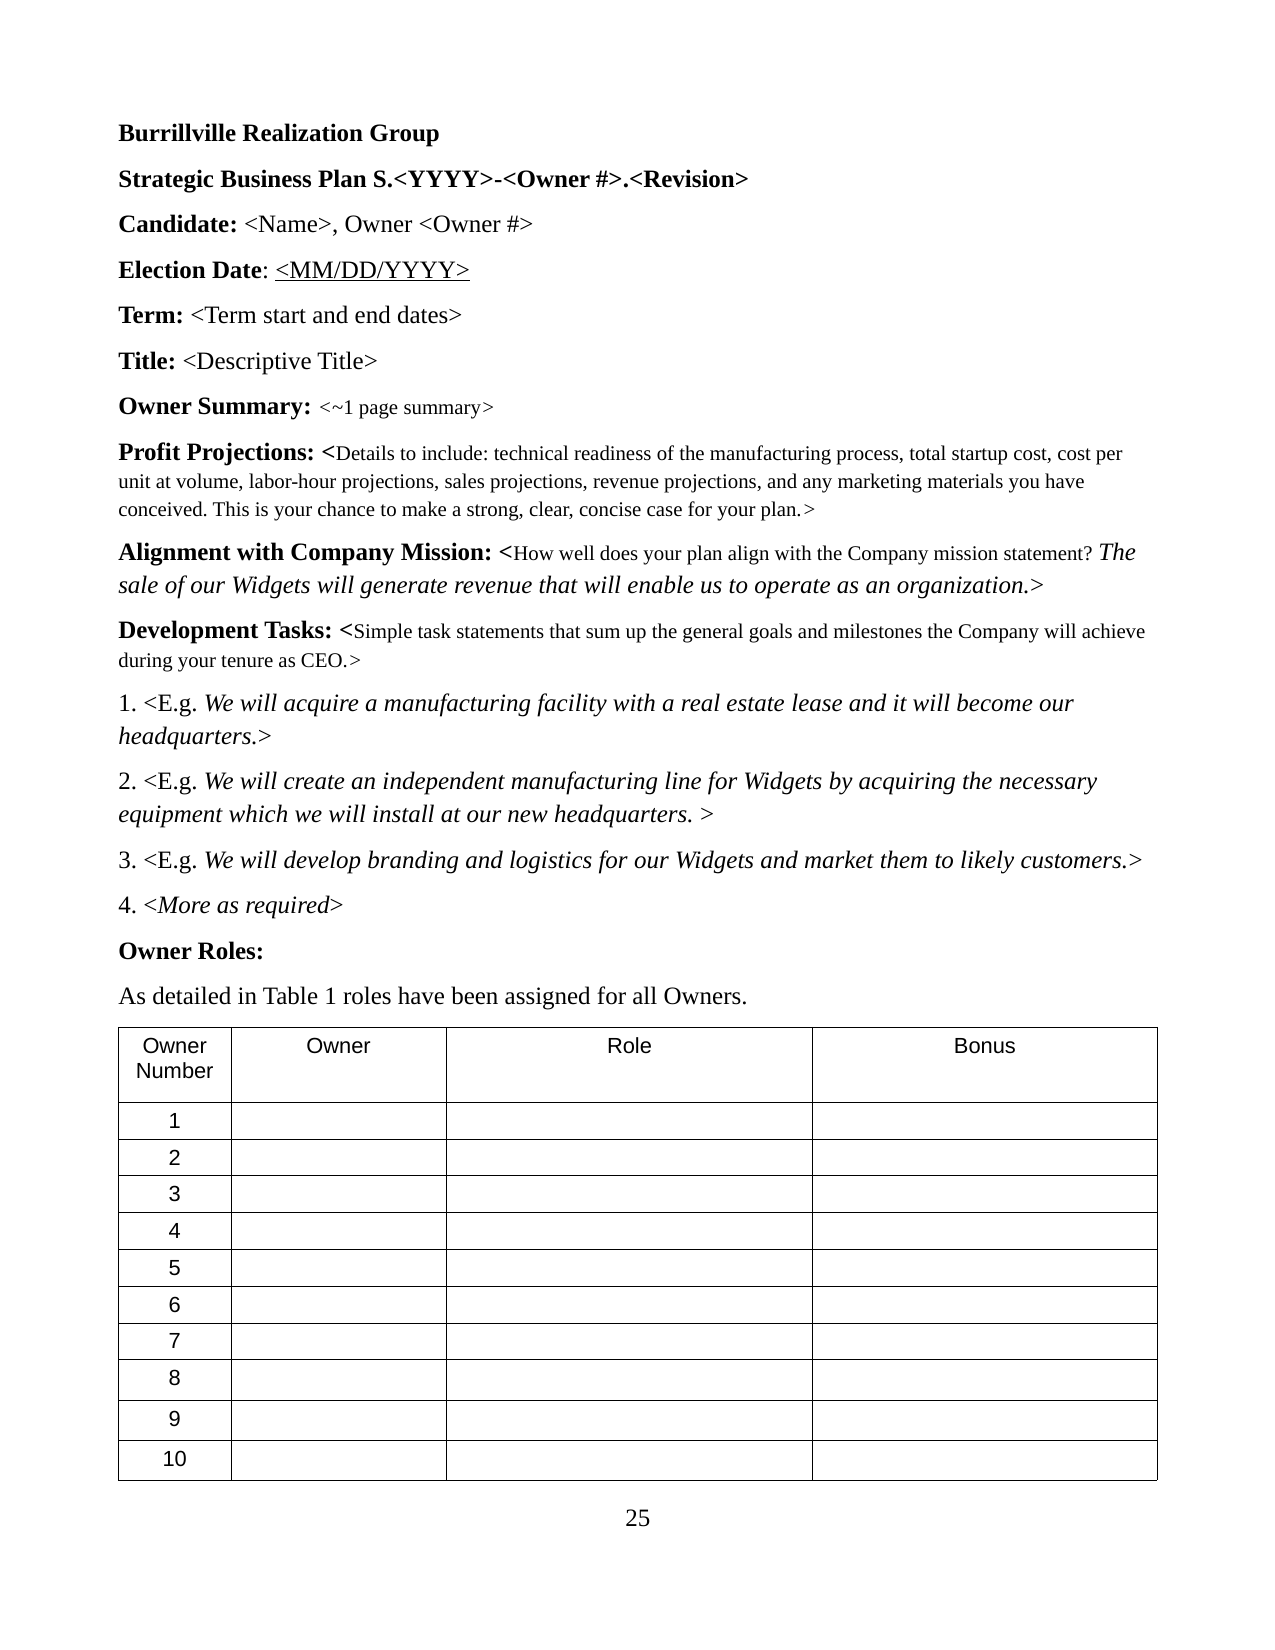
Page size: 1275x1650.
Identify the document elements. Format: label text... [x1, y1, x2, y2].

table_cell [813, 1441, 1157, 1480]
table_cell [813, 1401, 1157, 1440]
table_cell 1 [119, 1103, 231, 1139]
table_cell [232, 1140, 446, 1175]
text Title: <Descriptive Title> [118, 346, 1157, 374]
table_cell [447, 1360, 812, 1399]
table_cell [813, 1213, 1157, 1249]
table_cell [232, 1441, 446, 1480]
text 3. <E.g. We will develop branding and logistics for our Widgets and market them to likely customers.> [118, 845, 1157, 873]
table_cell 8 [119, 1360, 231, 1399]
table_cell [813, 1324, 1157, 1359]
text Strategic Business Plan S.<YYYY>-<Owner #>.<Revision> [118, 164, 1157, 192]
table_cell [232, 1324, 446, 1359]
text Alignment with Company Mission: <How well does your plan align with the Company mission statement? The sale of our Widgets will generate revenue that will enable us to operate as an organization.> [118, 537, 1157, 598]
table_cell [232, 1176, 446, 1212]
table_cell 4 [119, 1213, 231, 1249]
table_cell [447, 1324, 812, 1359]
table_cell 7 [119, 1324, 231, 1359]
text 1. <E.g. We will acquire a manufacturing facility with a real estate lease and it will become our headquarters.> [118, 688, 1157, 749]
table_cell [447, 1401, 812, 1440]
text Owner Roles: [118, 936, 1157, 964]
table_cell 5 [119, 1250, 231, 1286]
table_header Owner [232, 1028, 446, 1102]
table_header Bonus [813, 1028, 1157, 1102]
table_cell 10 [119, 1441, 231, 1480]
table_cell [447, 1103, 812, 1139]
table_cell [813, 1140, 1157, 1175]
table_header Owner Number [119, 1028, 231, 1102]
table_cell [232, 1287, 446, 1322]
table_cell [447, 1213, 812, 1249]
text 4. <More as required> [118, 890, 1157, 919]
table_cell [232, 1213, 446, 1249]
table_cell [232, 1360, 446, 1399]
table_cell [447, 1441, 812, 1480]
table_cell [447, 1250, 812, 1286]
table_cell [813, 1250, 1157, 1286]
table_cell 2 [119, 1140, 231, 1175]
text Term: <Term start and end dates> [118, 300, 1157, 329]
table_cell [232, 1401, 446, 1440]
table_cell [813, 1287, 1157, 1322]
table_cell [813, 1176, 1157, 1212]
table_cell [447, 1176, 812, 1212]
text Candidate: <Name>, Owner <Owner #> [118, 209, 1157, 238]
text Election Date: <MM/DD/YYYY> [118, 255, 1157, 283]
table_cell 9 [119, 1401, 231, 1440]
text As detailed in Table 1 roles have been assigned for all Owners. [118, 981, 1157, 1010]
text Development Tasks: <Simple task statements that sum up the general goals and milestones the Company will achieve during your tenure as CEO.> [118, 615, 1157, 672]
table_cell [447, 1287, 812, 1322]
table_cell [447, 1140, 812, 1175]
table_cell [232, 1103, 446, 1139]
table_cell [232, 1250, 446, 1286]
table_header Role [447, 1028, 812, 1102]
text 2. <E.g. We will create an independent manufacturing line for Widgets by acquiring the necessary equipment which we will install at our new headquarters. > [118, 766, 1157, 828]
text Burrillville Realization Group [118, 118, 1157, 147]
table_cell [813, 1360, 1157, 1399]
table_cell 6 [119, 1287, 231, 1322]
table_cell [813, 1103, 1157, 1139]
text Profit Projections: <Details to include: technical readiness of the manufacturing process, total startup cost, cost per unit at volume, labor-hour projections, sales projections, revenue projections, and any marketing materials you have conceived. This is your chance to make a strong, clear, concise case for your plan.> [118, 437, 1157, 521]
text Owner Summary: <~1 page summary> [118, 391, 1157, 420]
table_cell 3 [119, 1176, 231, 1212]
